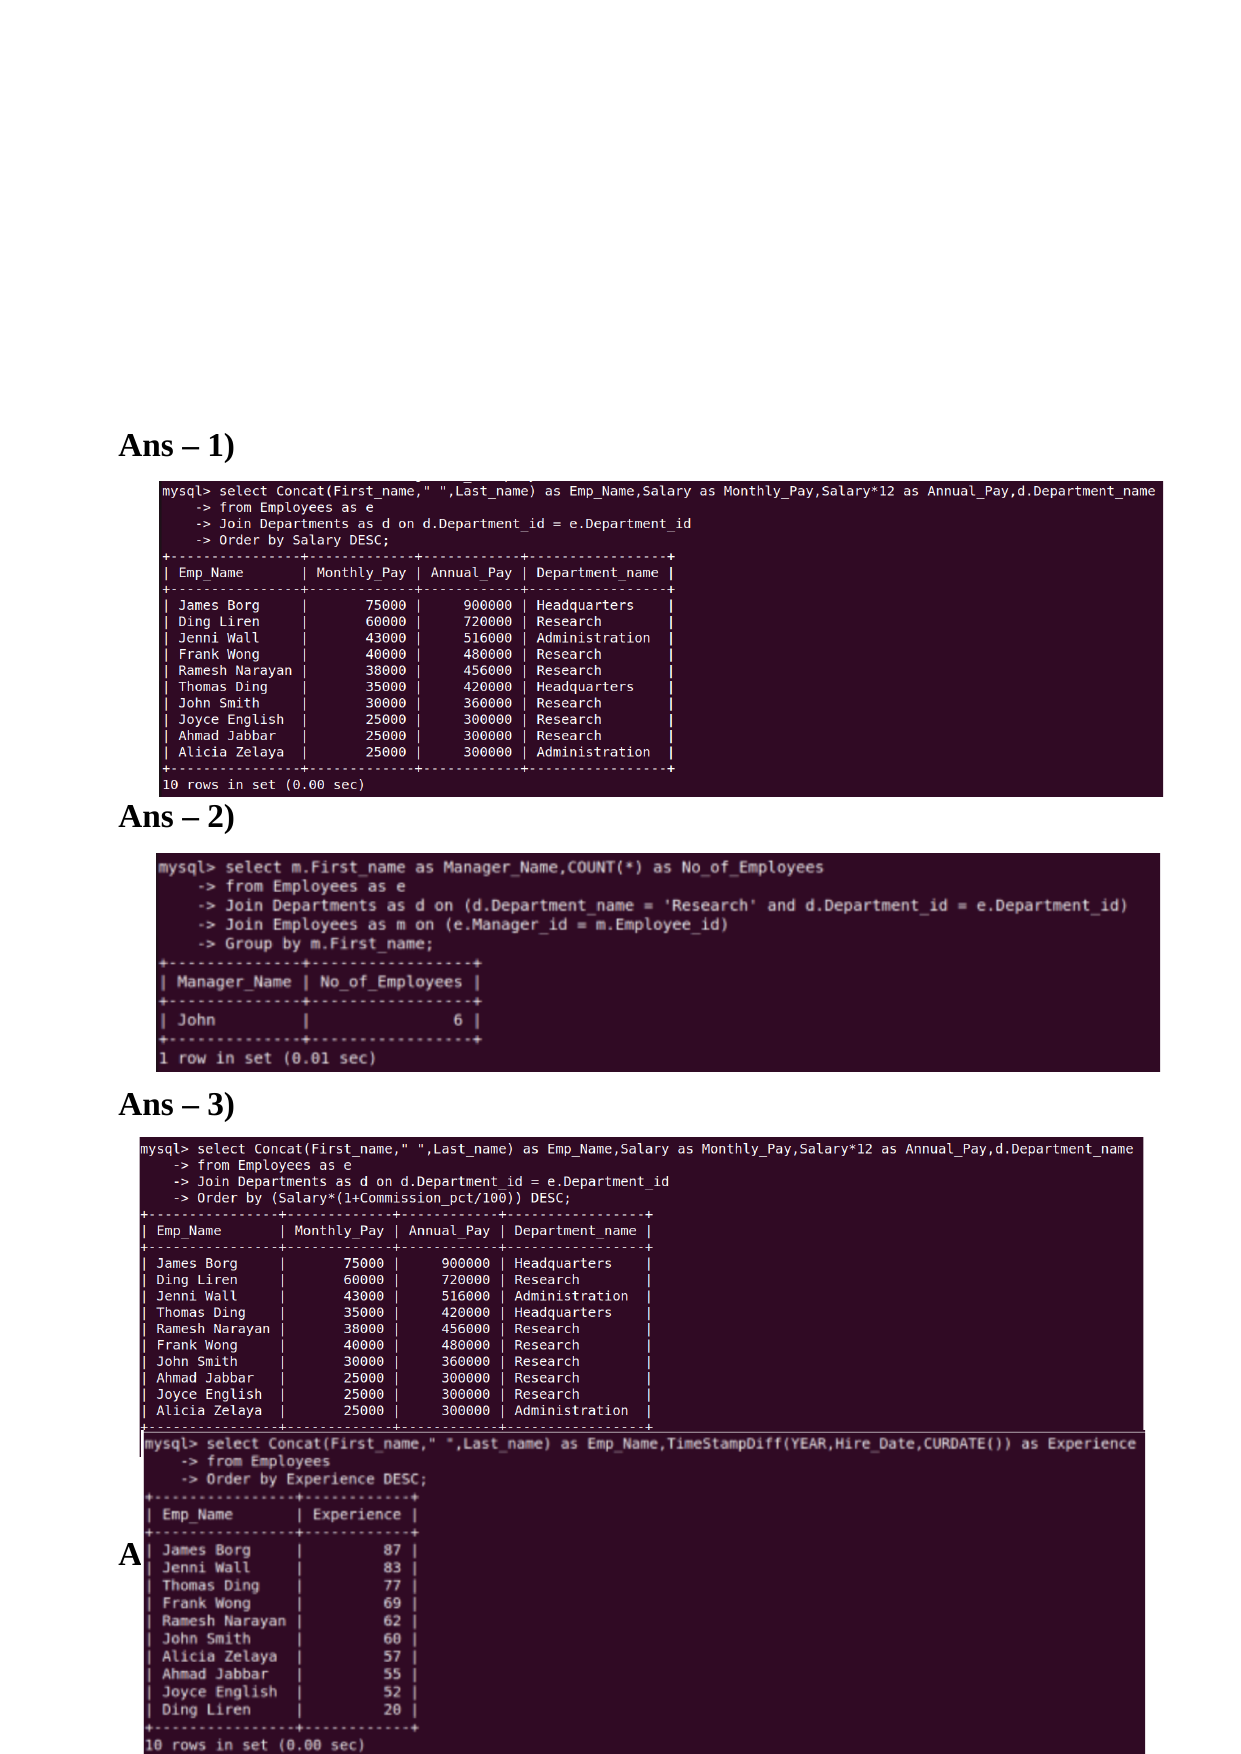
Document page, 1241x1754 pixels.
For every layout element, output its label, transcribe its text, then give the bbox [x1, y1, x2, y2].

text Ans – 2) [118, 492, 1122, 835]
text Ans – 4) [118, 1534, 141, 1564]
text Ans – 4) [118, 1558, 141, 1573]
text Ans – 3) [118, 1084, 1122, 1122]
text Ans – 1) [118, 425, 1122, 463]
